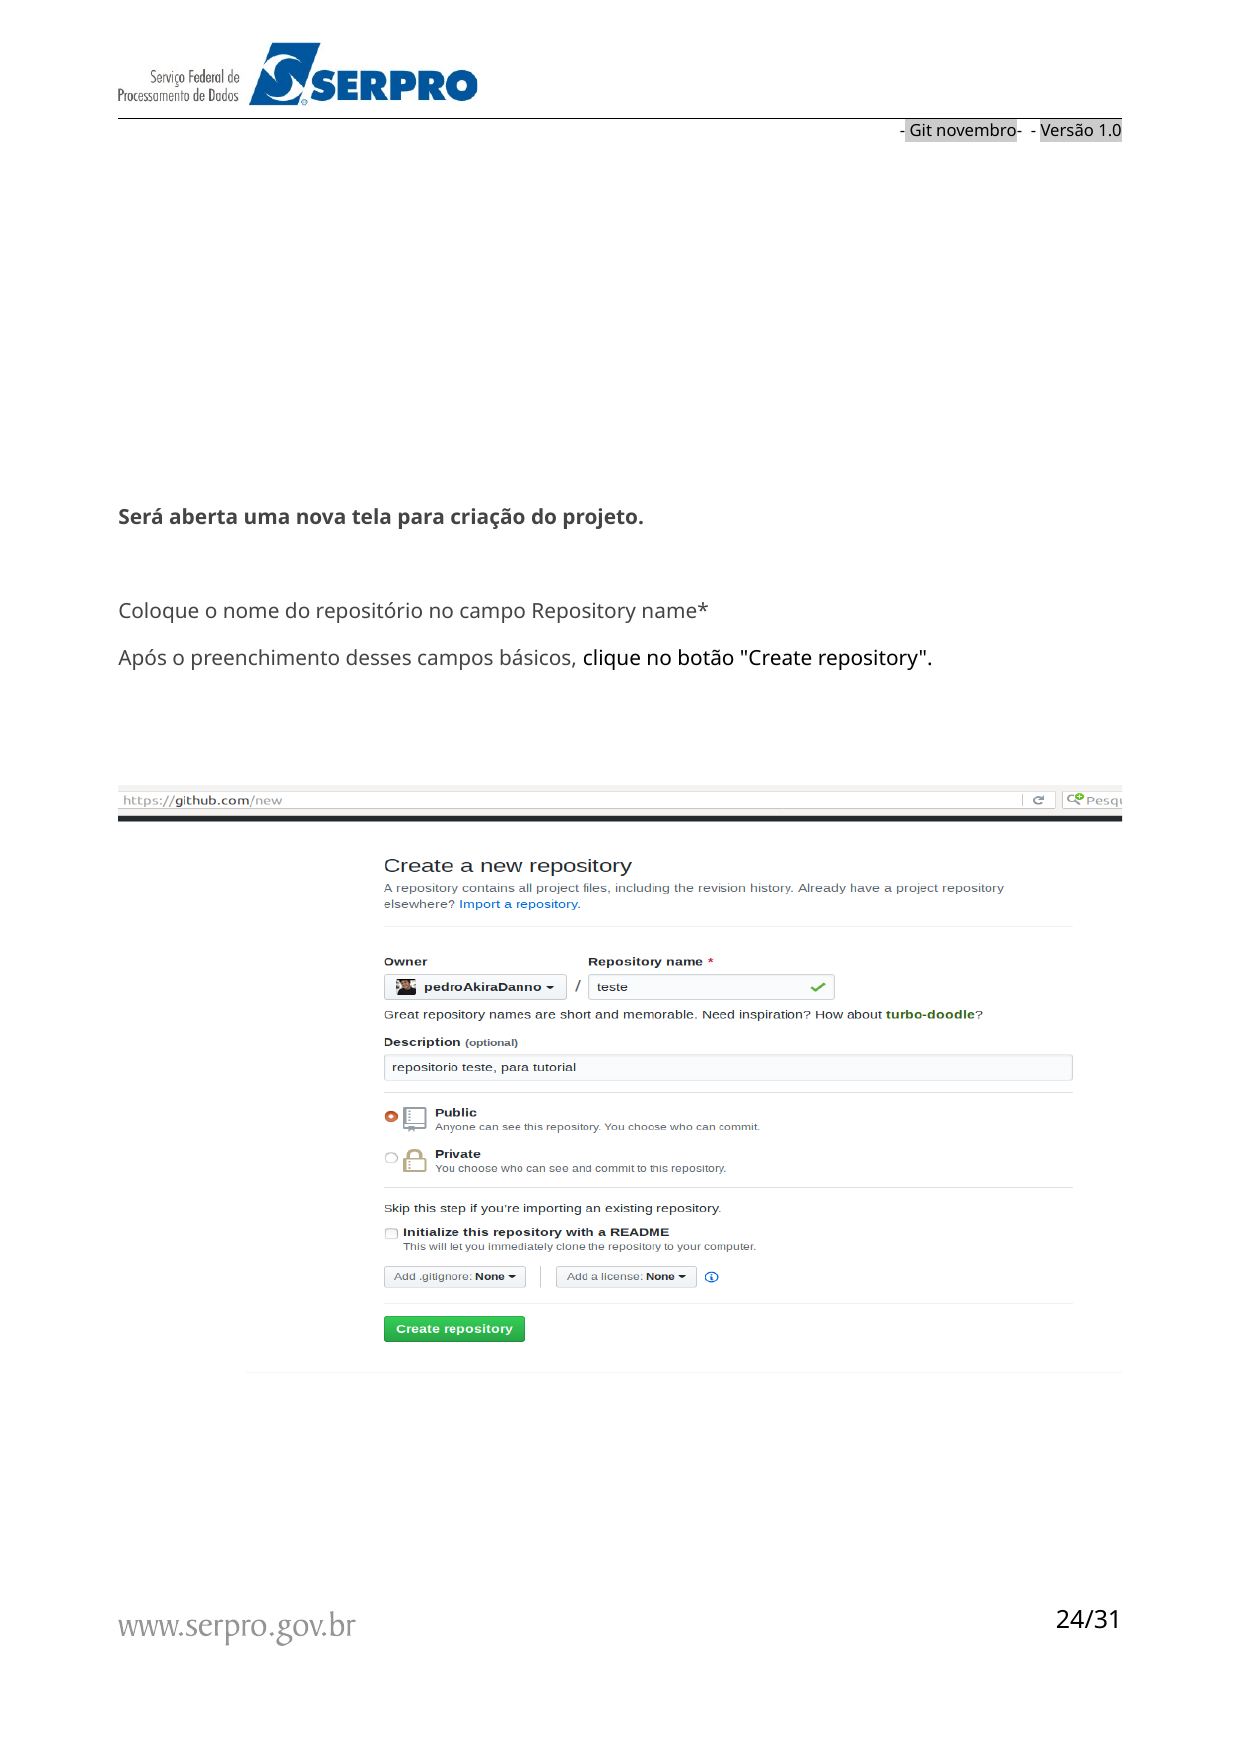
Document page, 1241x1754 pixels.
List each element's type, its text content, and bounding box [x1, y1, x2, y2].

picture [118, 785, 1123, 1386]
picture [118, 41, 478, 106]
text Após o preenchimento desses campos básicos, clique no botão "Create repository". [118, 643, 1122, 672]
text Coloque o nome do repositório no campo Repository name* [118, 596, 1122, 625]
text Será aberta uma nova tela para criação do projeto. [118, 502, 1122, 530]
